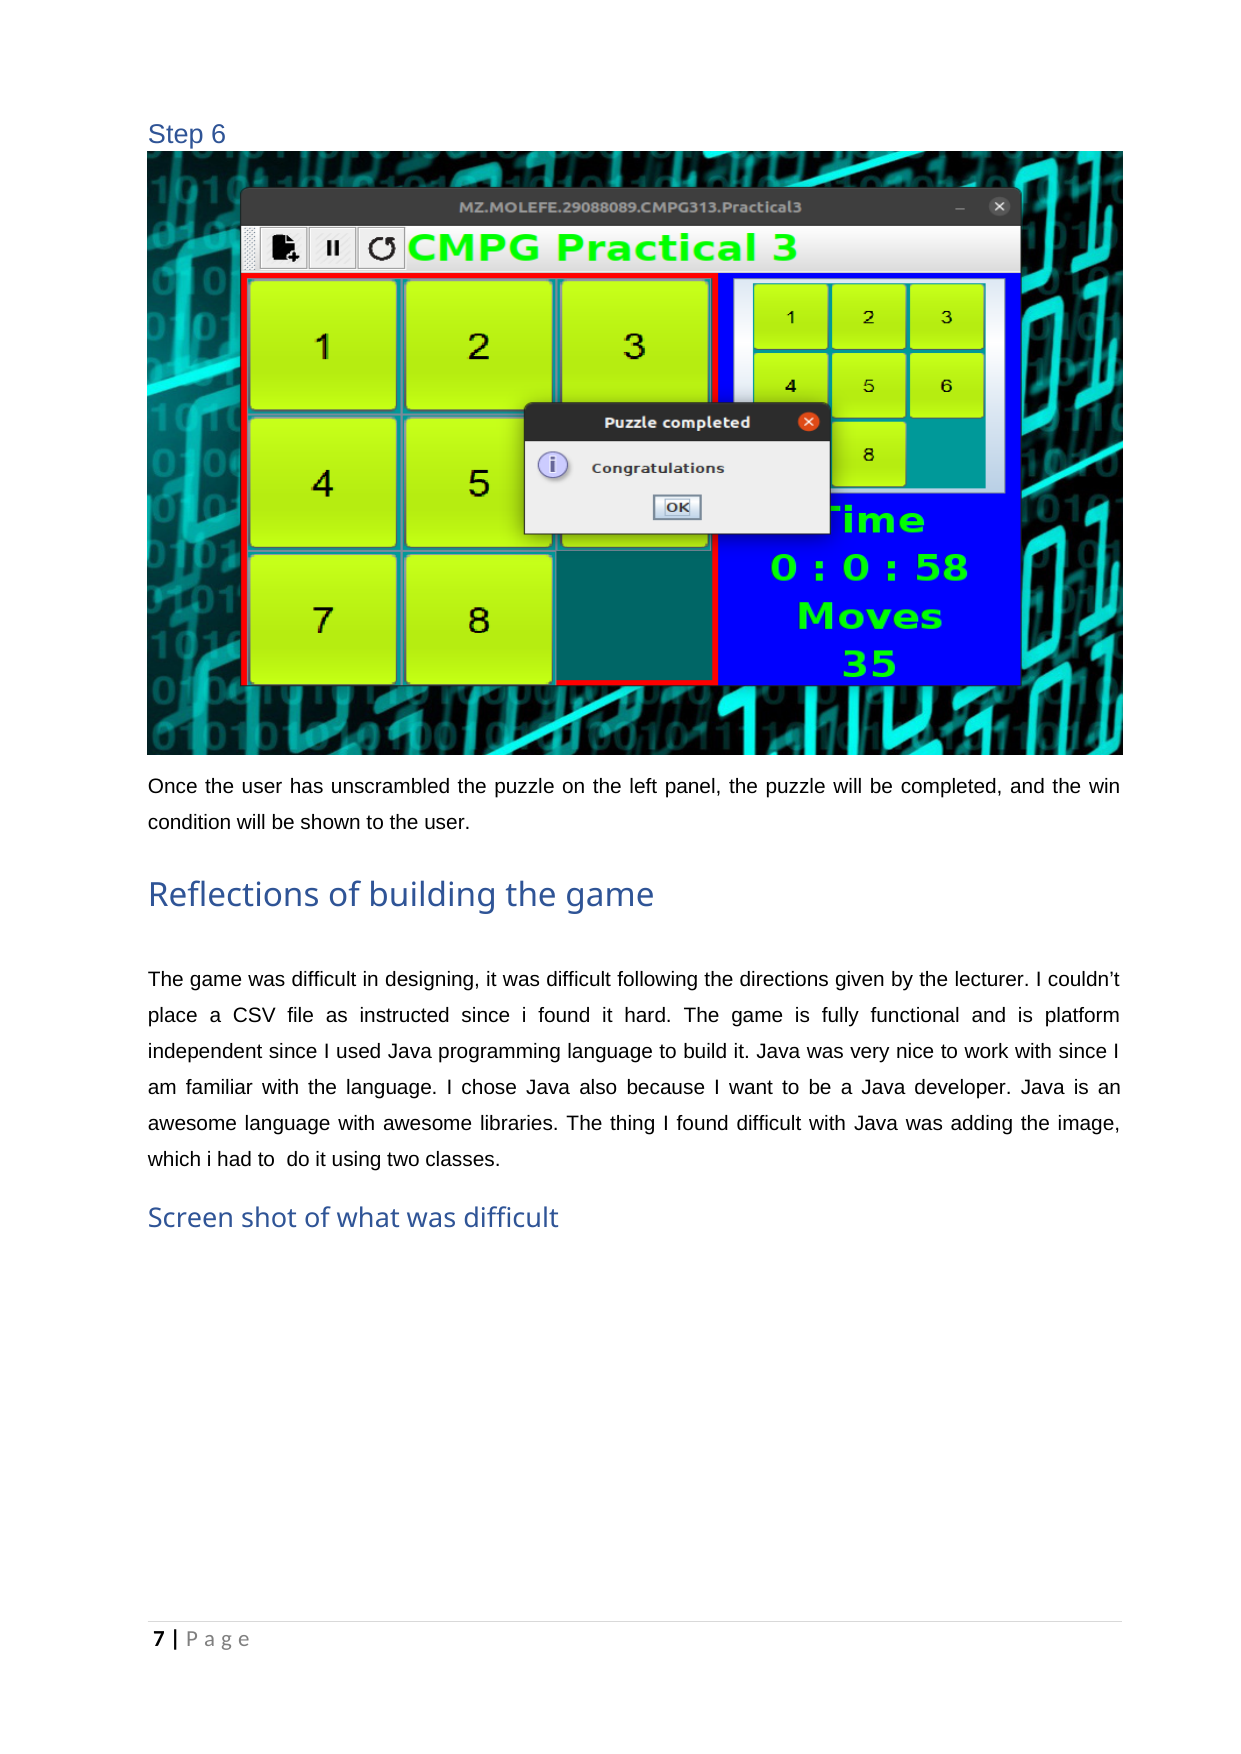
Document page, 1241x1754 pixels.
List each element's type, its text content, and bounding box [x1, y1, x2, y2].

subtitle Reflections of building the game [148, 871, 1122, 916]
text Once the user has unscrambled the puzzle on the left panel, the puzzle will be completed, and the win condition will be shown to the user. [148, 774, 1122, 834]
subtitle Screen shot of what was difficult [148, 1199, 1122, 1236]
subtitle Step 6 [148, 118, 1122, 149]
text The game was difficult in designing, it was difficult following the directions given by the lecturer. I couldn’t place a CSV file as instructed since i found it hard. The game is fully functional and is platform independent since I used Java programming language to build it. Java was very nice to work with since I am familiar with the language. I chose Java also because I want to be a Java developer. Java is an awesome language with awesome libraries. The thing I found difficult with Java was adding the image, which i had to do it using two classes. [148, 967, 1122, 1170]
picture [147, 151, 1123, 755]
